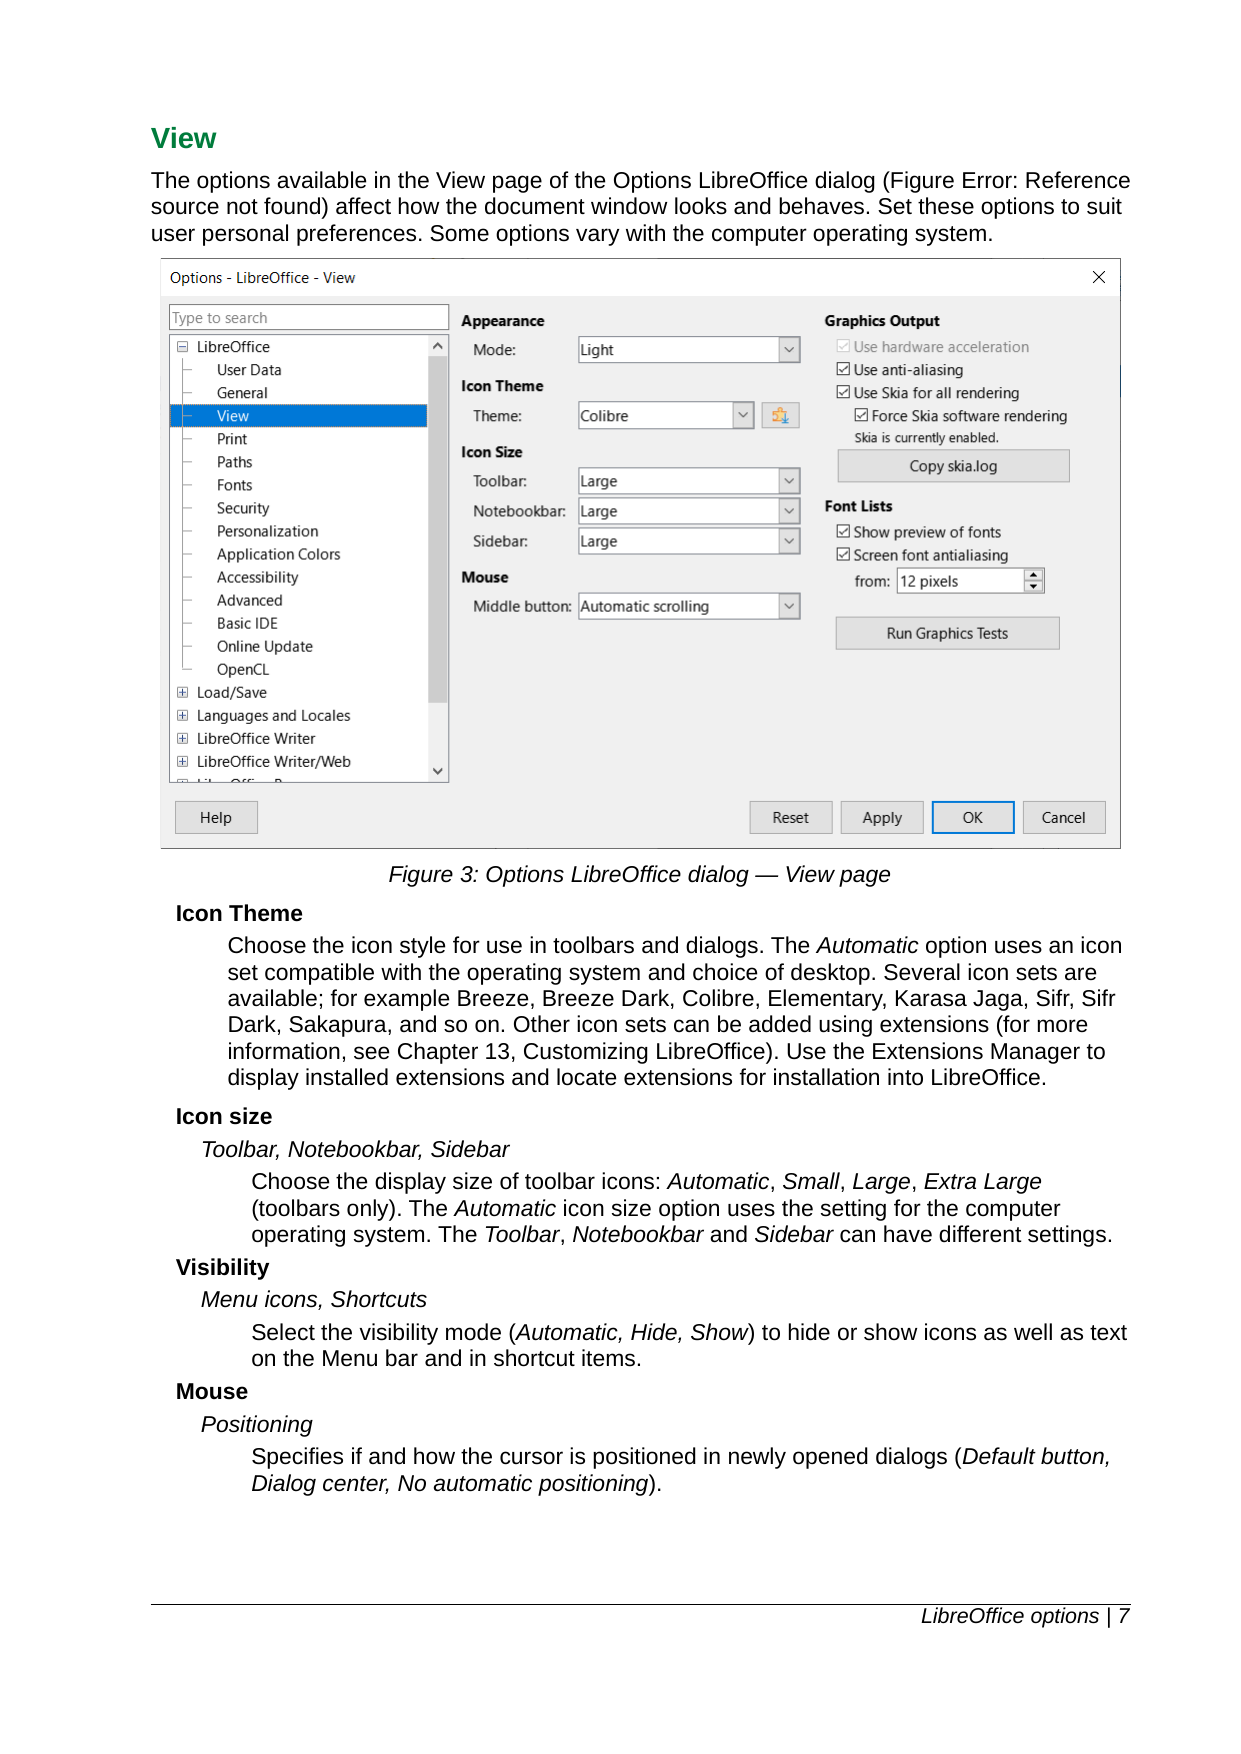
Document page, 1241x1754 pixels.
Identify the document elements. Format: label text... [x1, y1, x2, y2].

text Icon size [176, 1103, 1131, 1129]
text Choose the display size of toolbar icons: Automatic, Small, Large, Extra Large (toolbars only). The Automatic icon size option uses the setting for the computer operating system. The Toolbar, Notebookbar and Sidebar can have different settings. [251, 1168, 1131, 1247]
text Toolbar, Notebookbar, Sidebar [201, 1136, 1131, 1162]
text The options available in the View page of the Options LibreOffice dialog (Figure Chyba: Zdroj odkazu nenájdený) affect how the document window looks and behaves. Set these options to suit user personal preferences. Some options vary with the computer operating system. [151, 167, 1131, 246]
text Positioning [201, 1411, 1131, 1437]
text Figure 3: Options LibreOffice dialog — View page [161, 861, 1121, 887]
subtitle View [151, 121, 1131, 154]
text Choose the icon style for use in toolbars and dialogs. The Automatic option uses an icon set compatible with the operating system and choice of desktop. Several icon sets are available; for example Breeze, Breeze Dark, Colibre, Elementary, Karasa Jaga, Sifr, Sifr Dark, Sakapura, and so on. Other icon sets can be added using extensions (for more information, see Chapter 13, Customizing LibreOffice). Use the Extensions Manager to display installed extensions and locate extensions for installation into LibreOffice. [227, 932, 1131, 1090]
text Mouse [176, 1378, 1131, 1404]
text Specifies if and how the cursor is positioned in newly opened dialogs (Default button, Dialog center, No automatic positioning). [251, 1443, 1131, 1496]
text Icon Theme [176, 900, 1131, 926]
picture [160, 258, 1121, 849]
text Visibility [176, 1254, 1131, 1280]
text Select the visibility mode (Automatic, Hide, Show) to hide or show icons as well as text on the Menu bar and in shortcut items. [251, 1319, 1131, 1372]
text Menu icons, Shortcuts [201, 1286, 1131, 1313]
